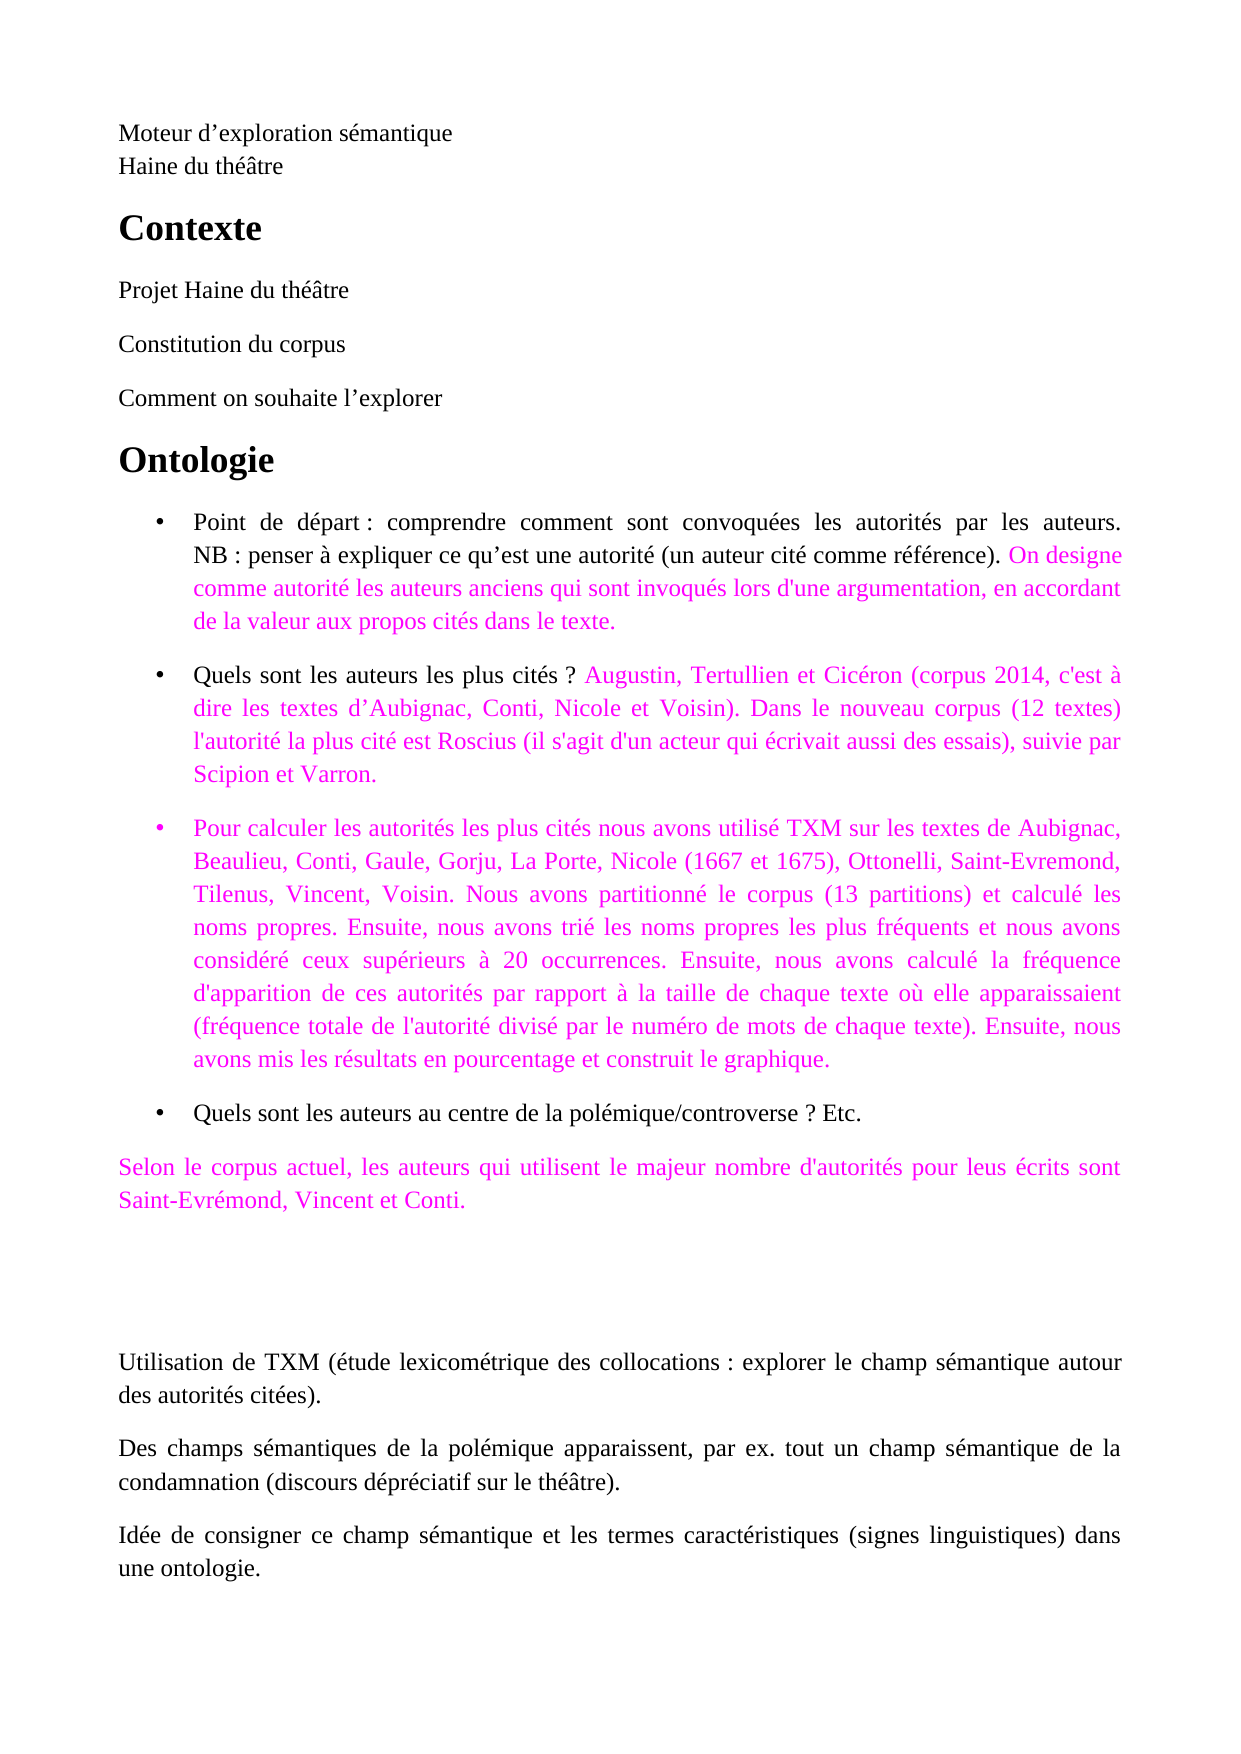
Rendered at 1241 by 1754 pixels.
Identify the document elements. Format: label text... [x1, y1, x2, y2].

list Point de départ : comprendre comment sont convoquées les autorités par les auteurs. NB : penser à expliquer ce qu’est une autorité (un auteur cité comme référence). On designe comme autorité les auteurs anciens qui sont invoqués lors d'une argumentation, en accordant de la valeur aux propos cités dans le texte. [156, 507, 1122, 635]
text Moteur d’exploration sémantique Haine du théâtre [118, 118, 1122, 180]
list Pour calculer les autorités les plus cités nous avons utilisé TXM sur les textes de Aubignac, Beaulieu, Conti, Gaule, Gorju, La Porte, Nicole (1667 et 1675), Ottonelli, Saint-Evremond, Tilenus, Vincent, Voisin. Nous avons partitionné le corpus (13 partitions) et calculé les noms propres. Ensuite, nous avons trié les noms propres les plus fréquents et nous avons considéré ceux supérieurs à 20 occurrences. Ensuite, nous avons calculé la fréquence d'apparition de ces autorités par rapport à la taille de chaque texte où elle apparaissaient (fréquence totale de l'autorité divisé par le numéro de mots de chaque texte). Ensuite, nous avons mis les résultats en pourcentage et construit le graphique. [156, 813, 1122, 1073]
text Projet Haine du théâtre [118, 275, 1122, 304]
text Des champs sémantiques de la polémique apparaissent, par ex. tout un champ sémantique de la condamnation (discours dépréciatif sur le théâtre). [118, 1433, 1122, 1495]
text Constitution du corpus [118, 329, 1122, 358]
text Utilisation de TXM (étude lexicométrique des collocations : explorer le champ sémantique autour des autorités citées). [118, 1347, 1122, 1408]
text Selon le corpus actuel, les auteurs qui utilisent le majeur nombre d'autorités pour leus écrits sont Saint-Evrémond, Vincent et Conti. [118, 1152, 1122, 1214]
list Quels sont les auteurs au centre de la polémique/controverse ? Etc. [156, 1098, 1122, 1127]
list Quels sont les auteurs les plus cités ? Augustin, Tertullien et Cicéron (corpus 2014, c'est à dire les textes d’Aubignac, Conti, Nicole et Voisin). Dans le nouveau corpus (12 textes) l'autorité la plus cité est Roscius (il s'agit d'un acteur qui écrivait aussi des essais), suivie par Scipion et Varron. [156, 660, 1122, 788]
text Comment on souhaite l’explorer [118, 383, 1122, 412]
subtitle Ontologie [118, 437, 1122, 480]
subtitle Contexte [118, 205, 1122, 248]
text Idée de consigner ce champ sémantique et les termes caractéristiques (signes linguistiques) dans une ontologie. [118, 1520, 1122, 1582]
